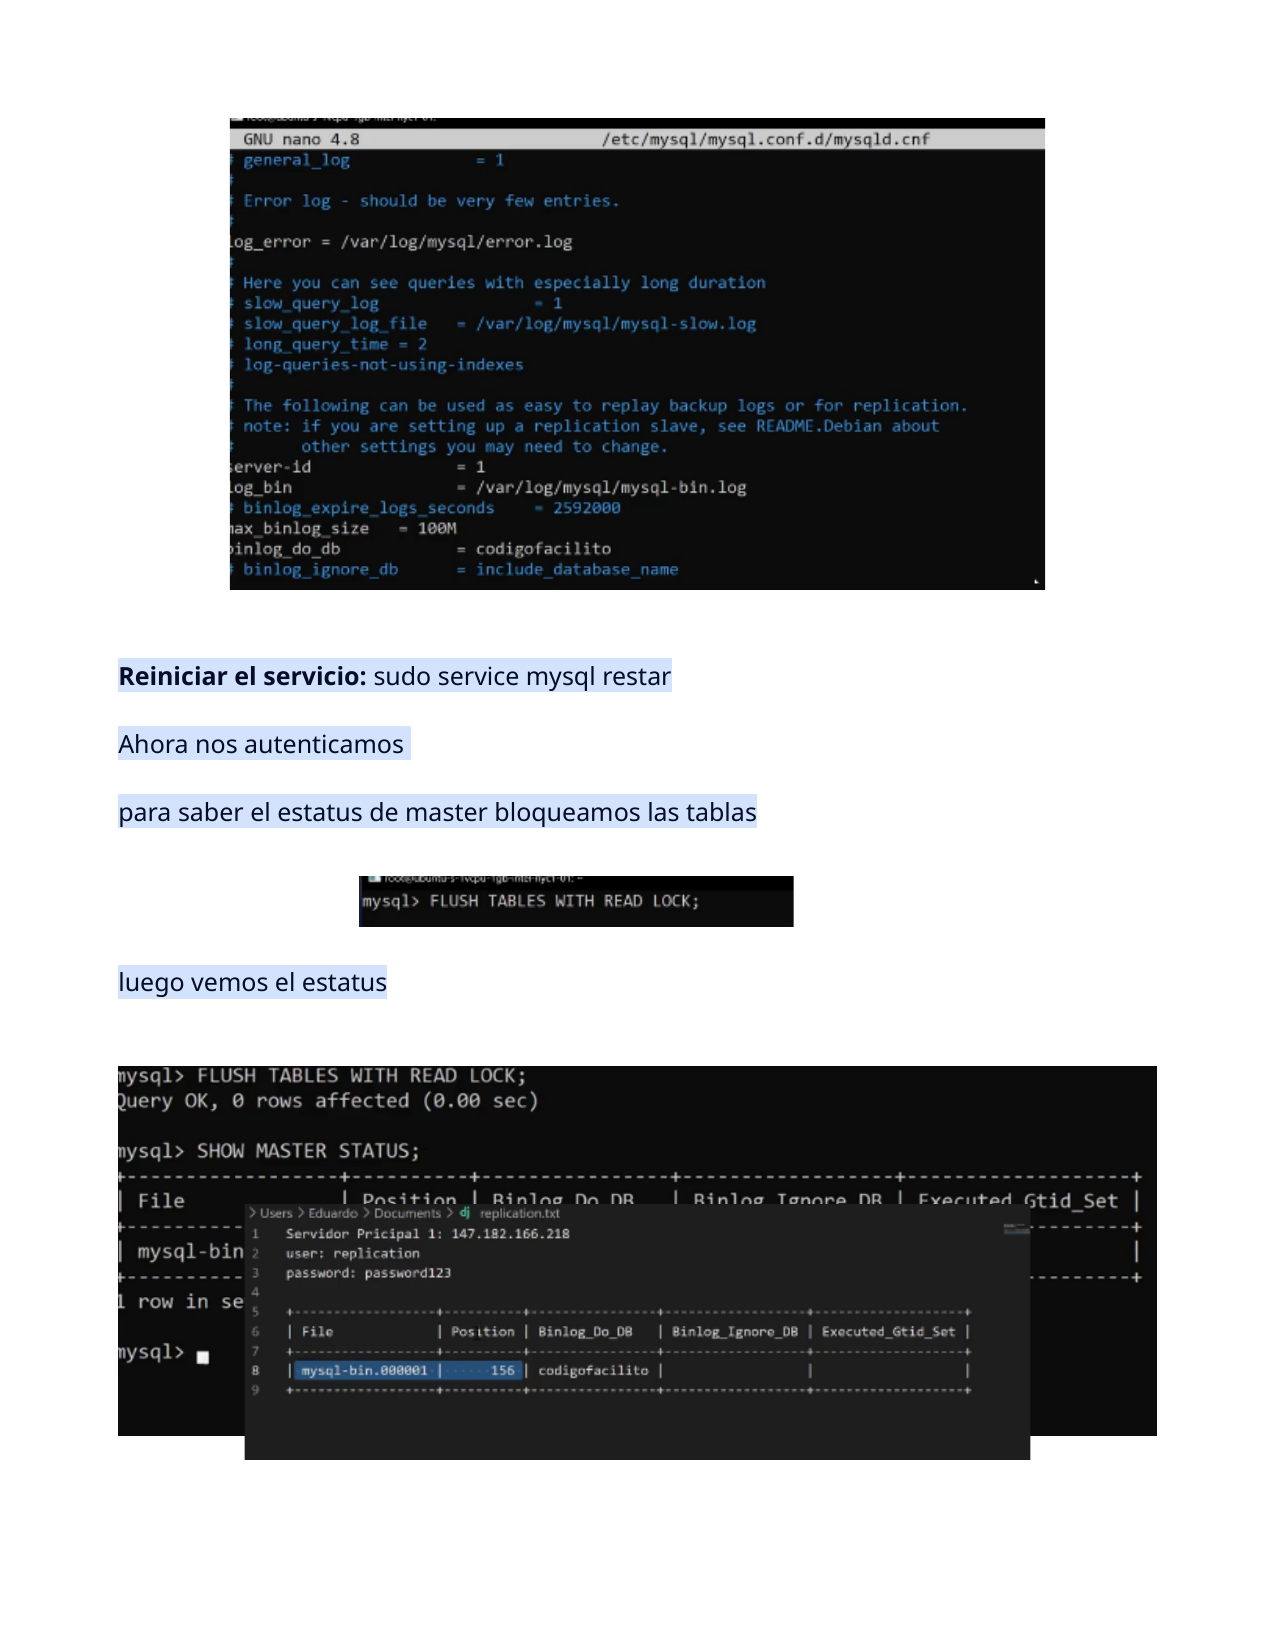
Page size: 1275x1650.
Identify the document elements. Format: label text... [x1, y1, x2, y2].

picture [229, 118, 1046, 590]
text Ahora nos autenticamos [118, 726, 1157, 760]
text Reiniciar el servicio: sudo service mysql restar [118, 658, 1157, 692]
picture [118, 1066, 1157, 1460]
text luego vemos el estatus [118, 965, 1157, 999]
text para saber el estatus de master bloqueamos las tablas [118, 794, 1157, 828]
picture [359, 876, 794, 927]
